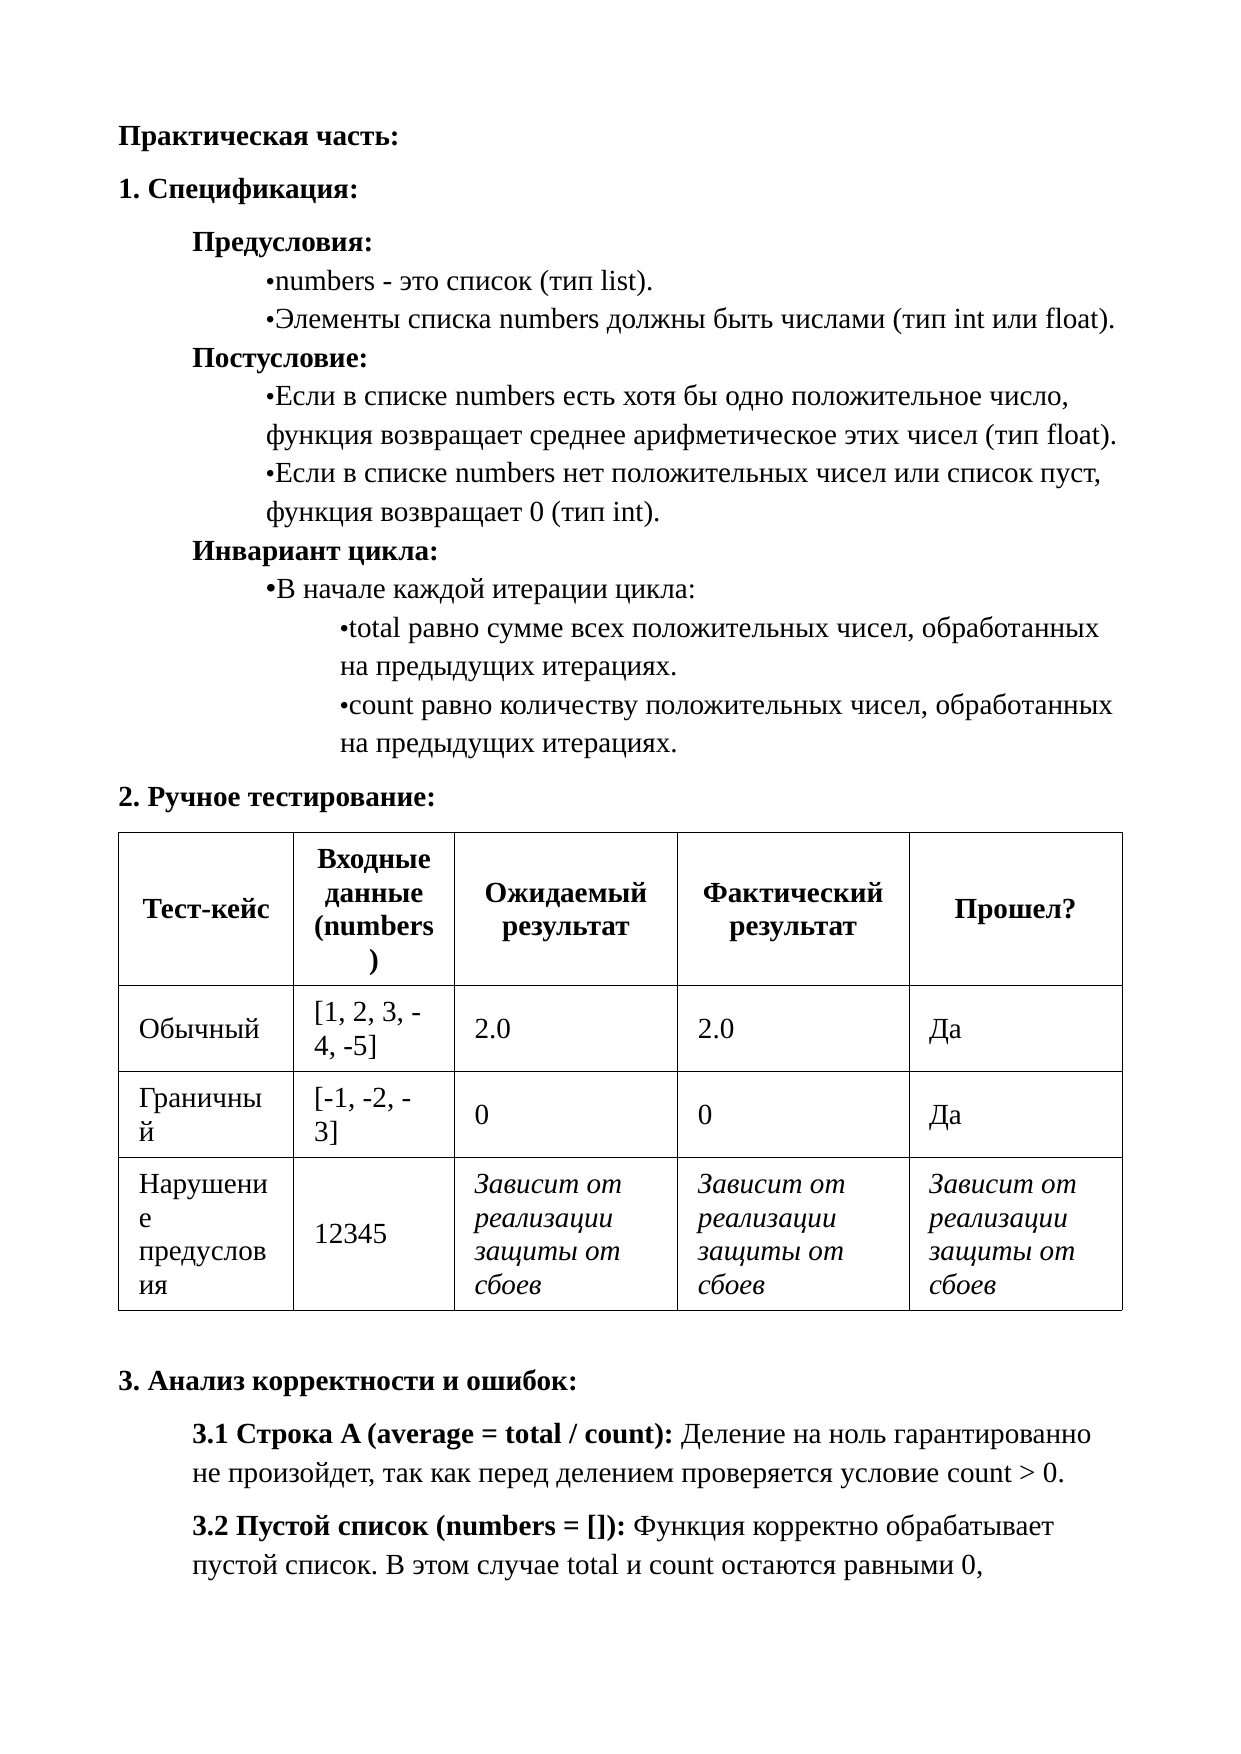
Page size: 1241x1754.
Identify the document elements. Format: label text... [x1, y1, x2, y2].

table_cell Зависит от реализации защиты от сбоев [910, 1158, 1122, 1310]
list В начале каждой итерации цикла: [118, 571, 1122, 605]
table_header Ожидаемый результат [455, 833, 677, 985]
list 3.1 Строка A (average = total / count): Деление на ноль гарантированно не произойдет, так как перед делением проверяется условие count > 0. [118, 1417, 1122, 1489]
list count равно количеству положительных чисел, обработанных на предыдущих итерациях. [118, 687, 1122, 759]
table_header Фактический результат [678, 833, 909, 985]
text 1. Спецификация: [118, 171, 1122, 205]
table_header Тест-кейс [119, 833, 293, 985]
table_cell [-1, -2, -3] [294, 1072, 454, 1157]
text 3. Анализ корректности и ошибок: [118, 1363, 1122, 1397]
table_cell Да [910, 1072, 1122, 1157]
list total равно сумме всех положительных чисел, обработанных на предыдущих итерациях. [118, 610, 1122, 682]
list Постусловие: [118, 340, 1122, 373]
table_cell Да [910, 986, 1122, 1071]
list Инвариант цикла: [118, 533, 1122, 566]
table_cell 2.0 [455, 986, 677, 1071]
list 3.2 Пустой список (numbers = []): Функция корректно обрабатывает пустой список. В этом случае total и count остаются равными 0, [118, 1508, 1122, 1580]
text 2. Ручное тестирование: [118, 779, 1122, 812]
list Если в списке numbers есть хотя бы одно положительное число, функция возвращает среднее арифметическое этих чисел (тип float). [118, 378, 1122, 451]
list Предусловия: [118, 224, 1122, 258]
list numbers - это список (тип list). [118, 263, 1122, 296]
table_cell 12345 [294, 1158, 454, 1310]
table_cell Нарушение предусловия [119, 1158, 293, 1310]
table_cell Зависит от реализации защиты от сбоев [455, 1158, 677, 1310]
table_cell [1, 2, 3, -4, -5] [294, 986, 454, 1071]
list Если в списке numbers нет положительных чисел или список пуст, функция возвращает 0 (тип int). [118, 456, 1122, 528]
table_cell 0 [455, 1072, 677, 1157]
text Практическая часть: [118, 118, 1122, 152]
table_header Входные данные (numbers) [294, 833, 454, 985]
table_cell Зависит от реализации защиты от сбоев [678, 1158, 909, 1310]
list Элементы списка numbers должны быть числами (тип int или float). [118, 301, 1122, 335]
table_cell 0 [678, 1072, 909, 1157]
table_cell Обычный [119, 986, 293, 1071]
table_cell 2.0 [678, 986, 909, 1071]
table_header Прошел? [910, 833, 1122, 985]
table_cell Граничный [119, 1072, 293, 1157]
